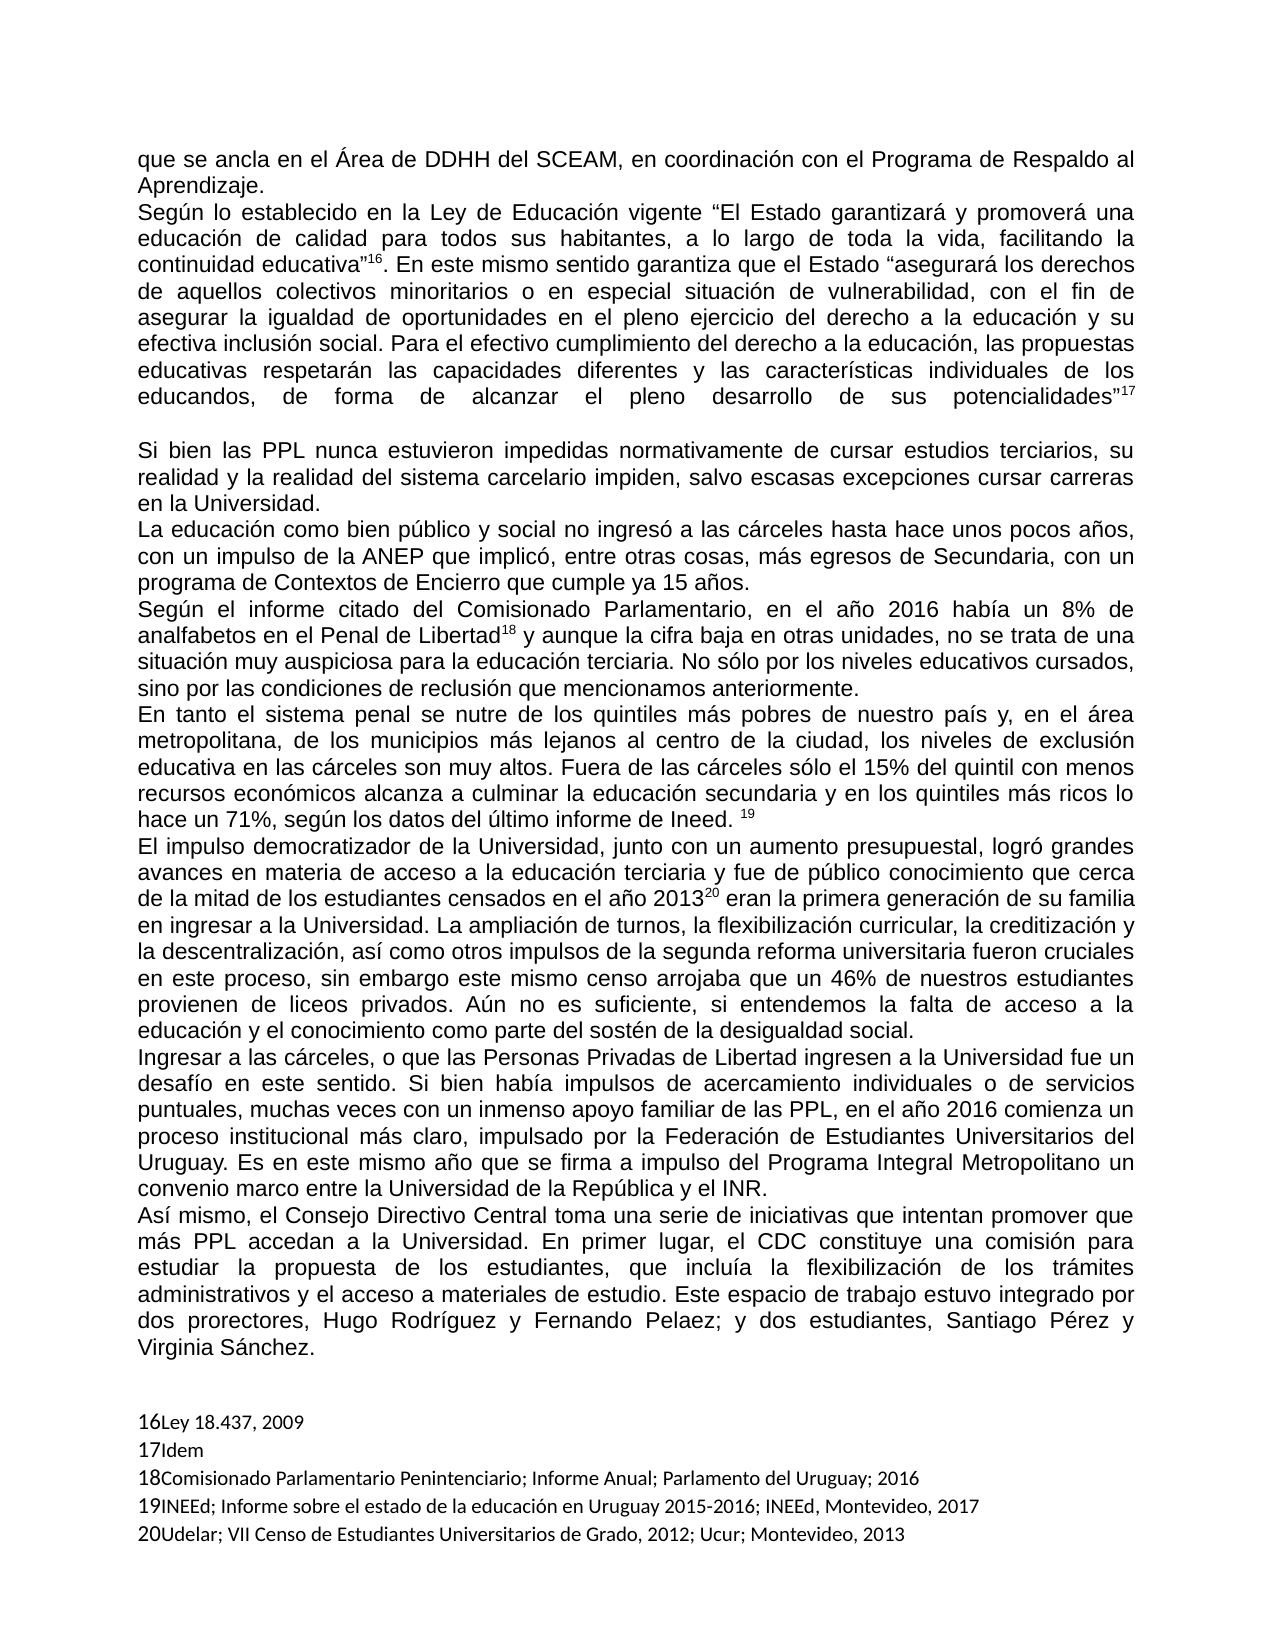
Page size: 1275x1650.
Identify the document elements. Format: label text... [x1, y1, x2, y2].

text Udelar; VII Censo de Estudiantes Universitarios de Grado, 2012; Ucur; Montevideo, 2013 [137, 1519, 1135, 1547]
text Si bien las PPL nunca estuvieron impedidas normativamente de cursar estudios terciarios, su realidad y la realidad del sistema carcelario impiden, salvo escasas excepciones cursar carreras en la Universidad. [137, 437, 1135, 516]
text Ingresar a las cárceles, o que las Personas Privadas de Libertad ingresen a la Universidad fue un desafío en este sentido. Si bien había impulsos de acercamiento individuales o de servicios puntuales, muchas veces con un inmenso apoyo familiar de las PPL, en el año 2016 comienza un proceso institucional más claro, impulsado por la Federación de Estudiantes Universitarios del Uruguay. Es en este mismo año que se firma a impulso del Programa Integral Metropolitano un convenio marco entre la Universidad de la República y el INR. [137, 1043, 1135, 1202]
text Según el informe citado del Comisionado Parlamentario, en el año 2016 había un 8% de analfabetos en el Penal de Libertad y aunque la cifra baja en otras unidades, no se trata de una situación muy auspiciosa para la educación terciaria. No sólo por los niveles educativos cursados, sino por las condiciones de reclusión que mencionamos anteriormente. [137, 596, 1135, 701]
text Comisionado Parlamentario Penintenciario; Informe Anual; Parlamento del Uruguay; 2016 [137, 1463, 1135, 1491]
text que se ancla en el Área de DDHH del SCEAM, en coordinación con el Programa de Respaldo al Aprendizaje. [137, 146, 1135, 198]
text Según lo establecido en la Ley de Educación vigente “El Estado garantizará y promoverá una educación de calidad para todos sus habitantes, a lo largo de toda la vida, facilitando la continuidad educativa”. En este mismo sentido garantiza que el Estado “asegurará los derechos de aquellos colectivos minoritarios o en especial situación de vulnerabilidad, con el fin de asegurar la igualdad de oportunidades en el pleno ejercicio del derecho a la educación y su efectiva inclusión social. Para el efectivo cumplimiento del derecho a la educación, las propuestas educativas respetarán las capacidades diferentes y las características individuales de los educandos, de forma de alcanzar el pleno desarrollo de sus potencialidades” [137, 198, 1135, 437]
text El impulso democratizador de la Universidad, junto con un aumento presupuestal, logró grandes avances en materia de acceso a la educación terciaria y fue de público conocimiento que cerca de la mitad de los estudiantes censados en el año 2013 eran la primera generación de su familia en ingresar a la Universidad. La ampliación de turnos, la flexibilización curricular, la creditización y la descentralización, así como otros impulsos de la segunda reforma universitaria fueron cruciales en este proceso, sin embargo este mismo censo arrojaba que un 46% de nuestros estudiantes provienen de liceos privados. Aún no es suficiente, si entendemos la falta de acceso a la educación y el conocimiento como parte del sostén de la desigualdad social. [137, 833, 1135, 1043]
text En tanto el sistema penal se nutre de los quintiles más pobres de nuestro país y, en el área metropolitana, de los municipios más lejanos al centro de la ciudad, los niveles de exclusión educativa en las cárceles son muy altos. Fuera de las cárceles sólo el 15% del quintil con menos recursos económicos alcanza a culminar la educación secundaria y en los quintiles más ricos lo hace un 71%, según los datos del último informe de Ineed. [137, 701, 1135, 833]
text La educación como bien público y social no ingresó a las cárceles hasta hace unos pocos años, con un impulso de la ANEP que implicó, entre otras cosas, más egresos de Secundaria, con un programa de Contextos de Encierro que cumple ya 15 años. [137, 516, 1135, 596]
text Idem [137, 1435, 1135, 1463]
text Ley 18.437, 2009 [137, 1407, 1135, 1435]
text Así mismo, el Consejo Directivo Central toma una serie de iniciativas que intentan promover que más PPL accedan a la Universidad. En primer lugar, el CDC constituye una comisión para estudiar la propuesta de los estudiantes, que incluía la flexibilización de los trámites administrativos y el acceso a materiales de estudio. Este espacio de trabajo estuvo integrado por dos prorectores, Hugo Rodríguez y Fernando Pelaez; y dos estudiantes, Santiago Pérez y Virginia Sánchez. [137, 1202, 1135, 1360]
text INEEd; Informe sobre el estado de la educación en Uruguay 2015-2016; INEEd, Montevideo, 2017 [137, 1491, 1135, 1519]
